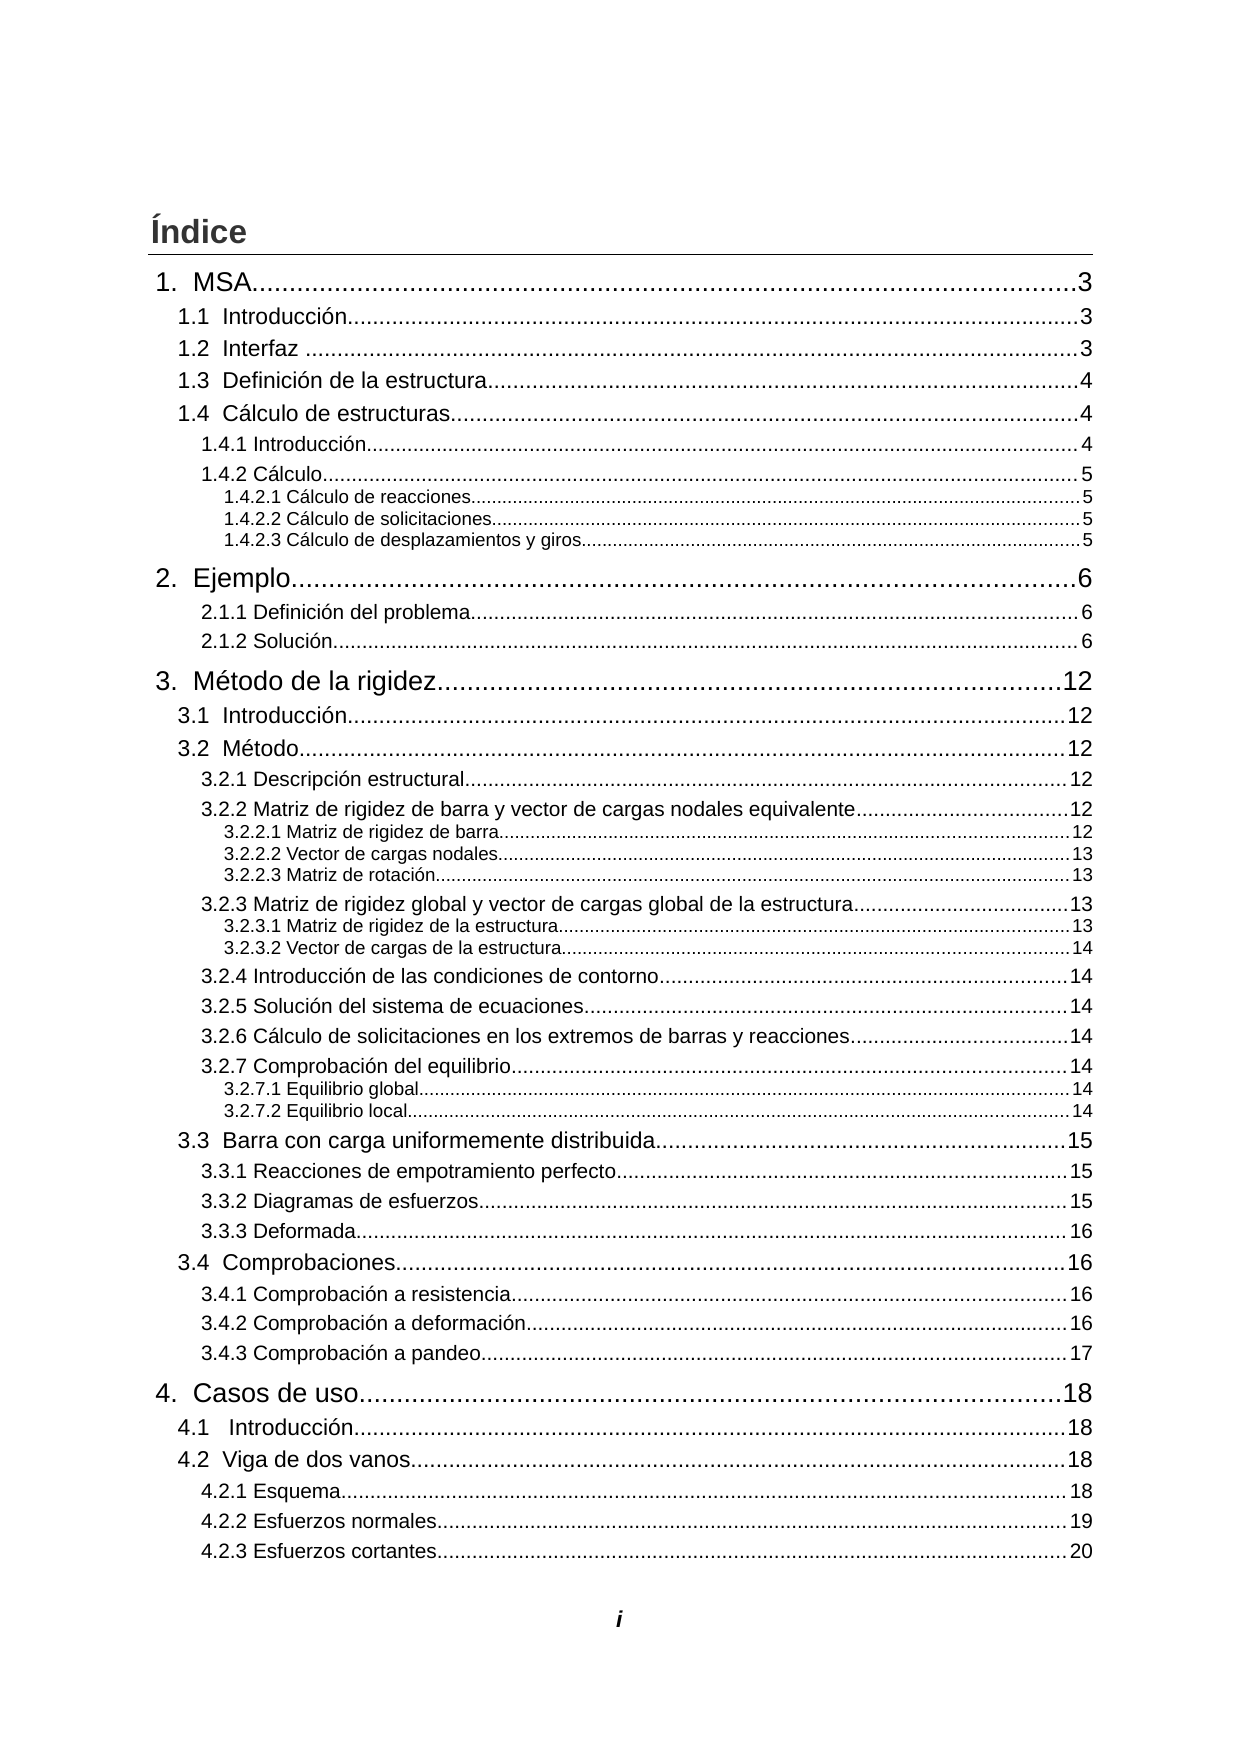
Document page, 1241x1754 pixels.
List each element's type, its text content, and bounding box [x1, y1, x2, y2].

text 1.4.1 Introducción 4 [195, 432, 1093, 456]
text 3.2.2 Matriz de rigidez de barra y vector de cargas nodales equivalente 12 [195, 797, 1093, 821]
text 1.4.2.3 Cálculo de desplazamientos y giros 5 [218, 529, 1093, 551]
text 4.2 Viga de dos vanos 18 [171, 1446, 1093, 1473]
text 4. Casos de uso 18 [148, 1377, 1093, 1408]
text 3.3.3 Deformada 16 [195, 1219, 1093, 1243]
text 3.2.1 Descripción estructural 12 [195, 767, 1093, 791]
text 3.2 Método 12 [171, 734, 1093, 761]
text 1.4.2.1 Cálculo de reacciones 5 [218, 486, 1093, 507]
text 3.2.2.2 Vector de cargas nodales 13 [218, 842, 1093, 864]
text 3.2.7.1 Equilibrio global 14 [218, 1078, 1093, 1099]
text 1.2 Interfaz 3 [171, 335, 1093, 361]
subtitle Índice [148, 209, 1093, 254]
text 3.3 Barra con carga uniformemente distribuida 15 [171, 1127, 1093, 1153]
text 1.4.2 Cálculo 5 [195, 462, 1093, 486]
text 4.2.1 Esquema 18 [195, 1479, 1093, 1503]
text 3.3.2 Diagramas de esfuerzos 15 [195, 1189, 1093, 1213]
text 4.2.2 Esfuerzos normales 19 [195, 1508, 1093, 1532]
text 3.2.2.1 Matriz de rigidez de barra 12 [218, 821, 1093, 842]
text 3.4 Comprobaciones 16 [171, 1249, 1093, 1275]
text 1.3 Definición de la estructura 4 [171, 367, 1093, 394]
text 2.1.1 Definición del problema 6 [195, 599, 1093, 623]
text 3.2.3.1 Matriz de rigidez de la estructura 13 [218, 915, 1093, 937]
text 3.2.2.3 Matriz de rotación 13 [218, 864, 1093, 885]
text 3.4.1 Comprobación a resistencia 16 [195, 1281, 1093, 1305]
text 3. Método de la rigidez 12 [148, 665, 1093, 696]
text 1.1 Introducción 3 [171, 303, 1093, 329]
text 2.1.2 Solución 6 [195, 629, 1093, 653]
text 3.2.6 Cálculo de solicitaciones en los extremos de barras y reacciones 14 [195, 1024, 1093, 1048]
text 3.2.7.2 Equilibrio local 14 [218, 1099, 1093, 1121]
text 3.2.4 Introducción de las condiciones de contorno 14 [195, 964, 1093, 988]
text 3.4.3 Comprobación a pandeo 17 [195, 1341, 1093, 1365]
text 3.2.3.2 Vector de cargas de la estructura 14 [218, 937, 1093, 958]
text 3.4.2 Comprobación a deformación 16 [195, 1311, 1093, 1335]
text 3.2.7 Comprobación del equilibrio 14 [195, 1054, 1093, 1078]
text 3.3.1 Reacciones de empotramiento perfecto 15 [195, 1159, 1093, 1183]
text 1. MSA 3 [148, 266, 1093, 297]
text 3.1 Introducción 12 [171, 702, 1093, 729]
text 1.4.2.2 Cálculo de solicitaciones 5 [218, 507, 1093, 529]
text 4.2.3 Esfuerzos cortantes 20 [195, 1538, 1093, 1562]
text 3.2.5 Solución del sistema de ecuaciones 14 [195, 994, 1093, 1018]
text 4.1 Introducción 18 [171, 1414, 1093, 1440]
text 2. Ejemplo 6 [148, 562, 1093, 593]
text 3.2.3 Matriz de rigidez global y vector de cargas global de la estructura 13 [195, 891, 1093, 915]
text 1.4 Cálculo de estructuras 4 [171, 400, 1093, 426]
